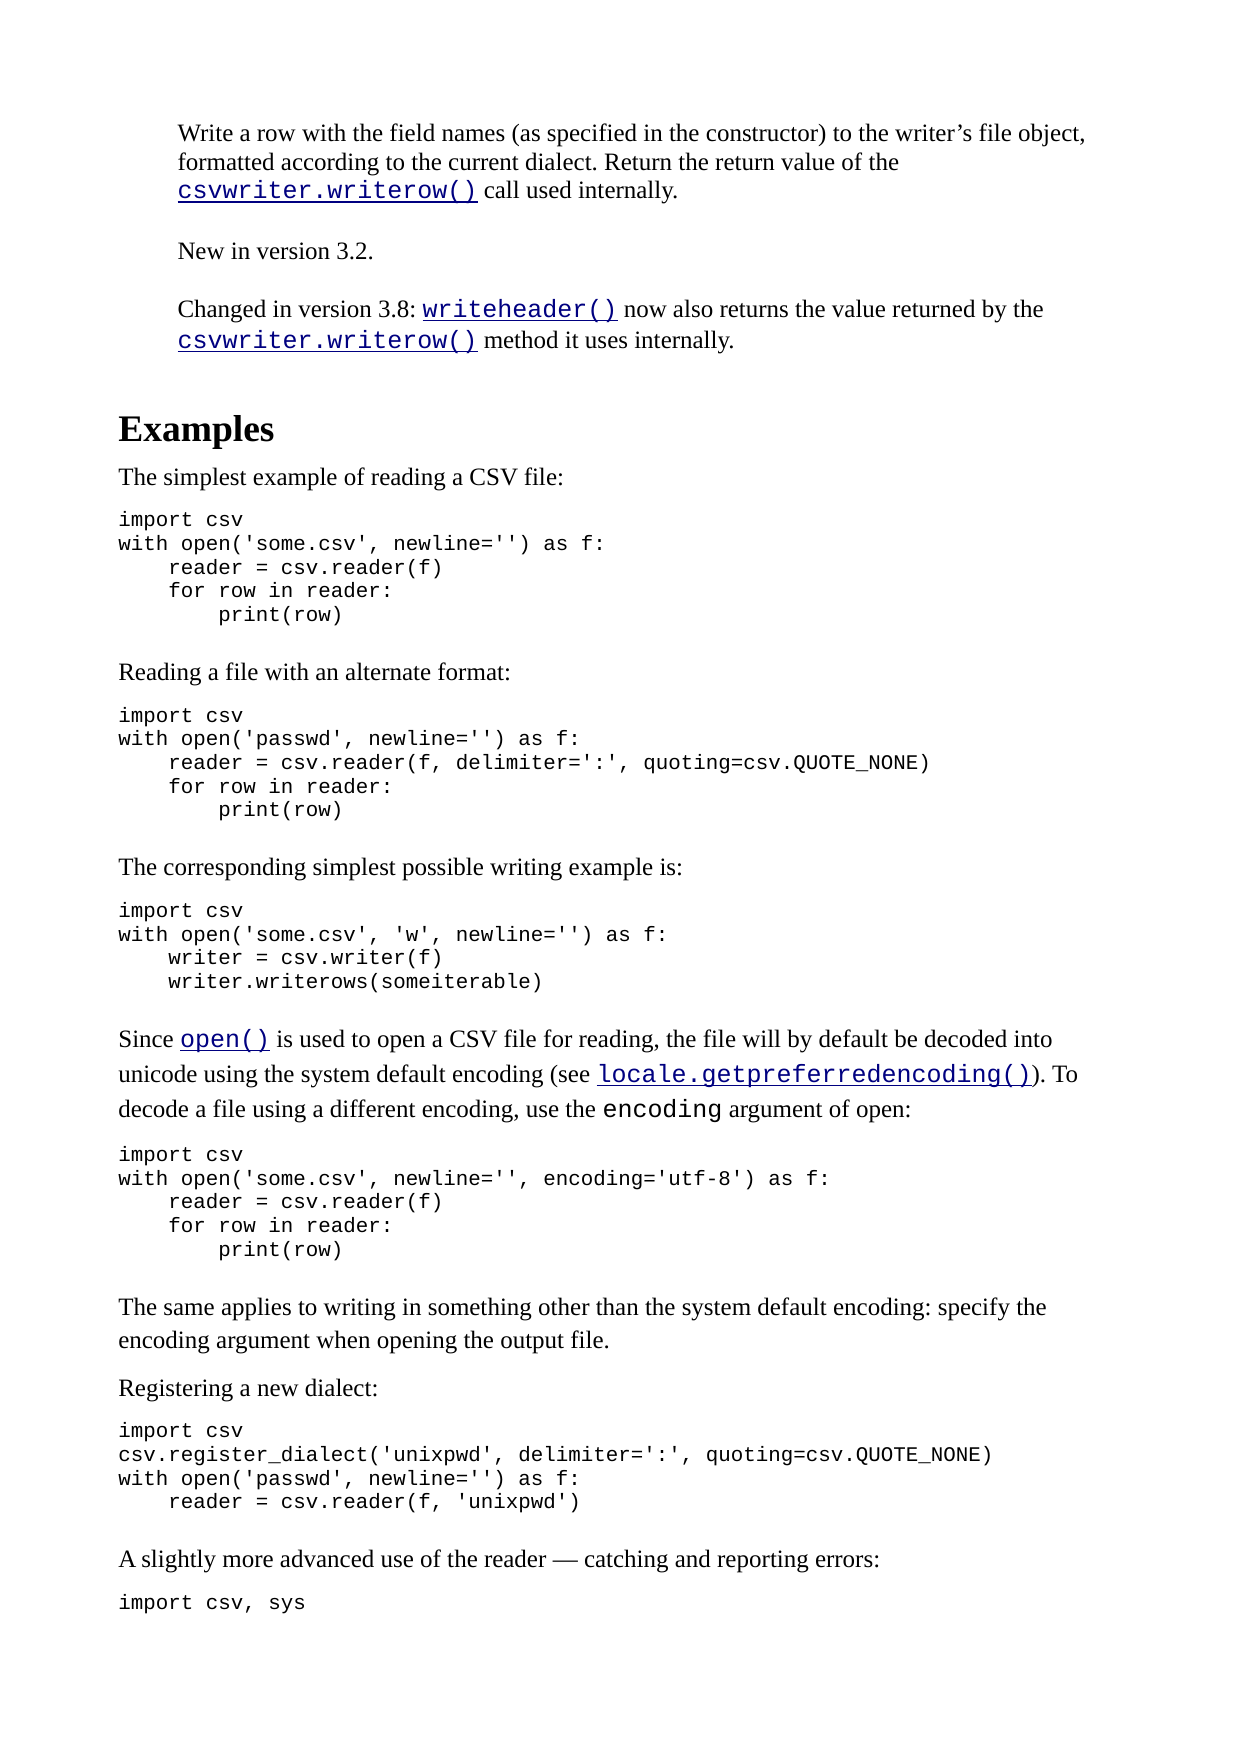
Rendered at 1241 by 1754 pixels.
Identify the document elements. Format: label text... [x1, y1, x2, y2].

text Since open() is used to open a CSV file for reading, the file will by default be decoded into unicode using the system default encoding (see locale.getpreferredencoding()). To decode a file using a different encoding, use the encoding argument of open: [118, 1024, 1122, 1125]
text import csv [118, 705, 1122, 728]
text with open('some.csv', newline='', encoding='utf-8') as f: [118, 1168, 1122, 1192]
text print(row) [118, 1239, 1122, 1262]
text for row in reader: [118, 580, 1122, 604]
list Changed in version 3.8: writeheader() now also returns the value returned by the csvwriter.writerow() method it uses internally. [177, 294, 1122, 356]
subtitle Examples [118, 406, 1122, 449]
text with open('some.csv', 'w', newline='') as f: [118, 924, 1122, 947]
text import csv [118, 1144, 1122, 1168]
text The simplest example of reading a CSV file: [118, 462, 1122, 491]
text with open('some.csv', newline='') as f: [118, 533, 1122, 557]
text with open('passwd', newline='') as f: [118, 728, 1122, 752]
text writer = csv.writer(f) [118, 947, 1122, 971]
text print(row) [118, 604, 1122, 628]
text reader = csv.reader(f) [118, 1192, 1122, 1215]
text import csv [118, 509, 1122, 533]
list New in version 3.2. [177, 236, 1122, 265]
text csv.register_dialect('unixpwd', delimiter=':', quoting=csv.QUOTE_NONE) [118, 1444, 1122, 1467]
text import csv [118, 1420, 1122, 1444]
text reader = csv.reader(f, 'unixpwd') [118, 1491, 1122, 1515]
text for row in reader: [118, 1215, 1122, 1239]
text The same applies to writing in something other than the system default encoding: specify the encoding argument when opening the output file. [118, 1292, 1122, 1354]
text Reading a file with an alternate format: [118, 657, 1122, 686]
text with open('passwd', newline='') as f: [118, 1467, 1122, 1491]
text for row in reader: [118, 776, 1122, 799]
text print(row) [118, 799, 1122, 823]
text import csv, sys [118, 1592, 1122, 1616]
text writer.writerows(someiterable) [118, 971, 1122, 994]
text reader = csv.reader(f) [118, 557, 1122, 580]
text The corresponding simplest possible writing example is: [118, 852, 1122, 881]
text reader = csv.reader(f, delimiter=':', quoting=csv.QUOTE_NONE) [118, 752, 1122, 776]
text Registering a new dialect: [118, 1373, 1122, 1401]
list Write a row with the field names (as specified in the constructor) to the writer’s file object, formatted according to the current dialect. Return the return value of the csvwriter.writerow() call used internally. [177, 118, 1122, 206]
text A slightly more advanced use of the reader — catching and reporting errors: [118, 1544, 1122, 1573]
text import csv [118, 900, 1122, 924]
